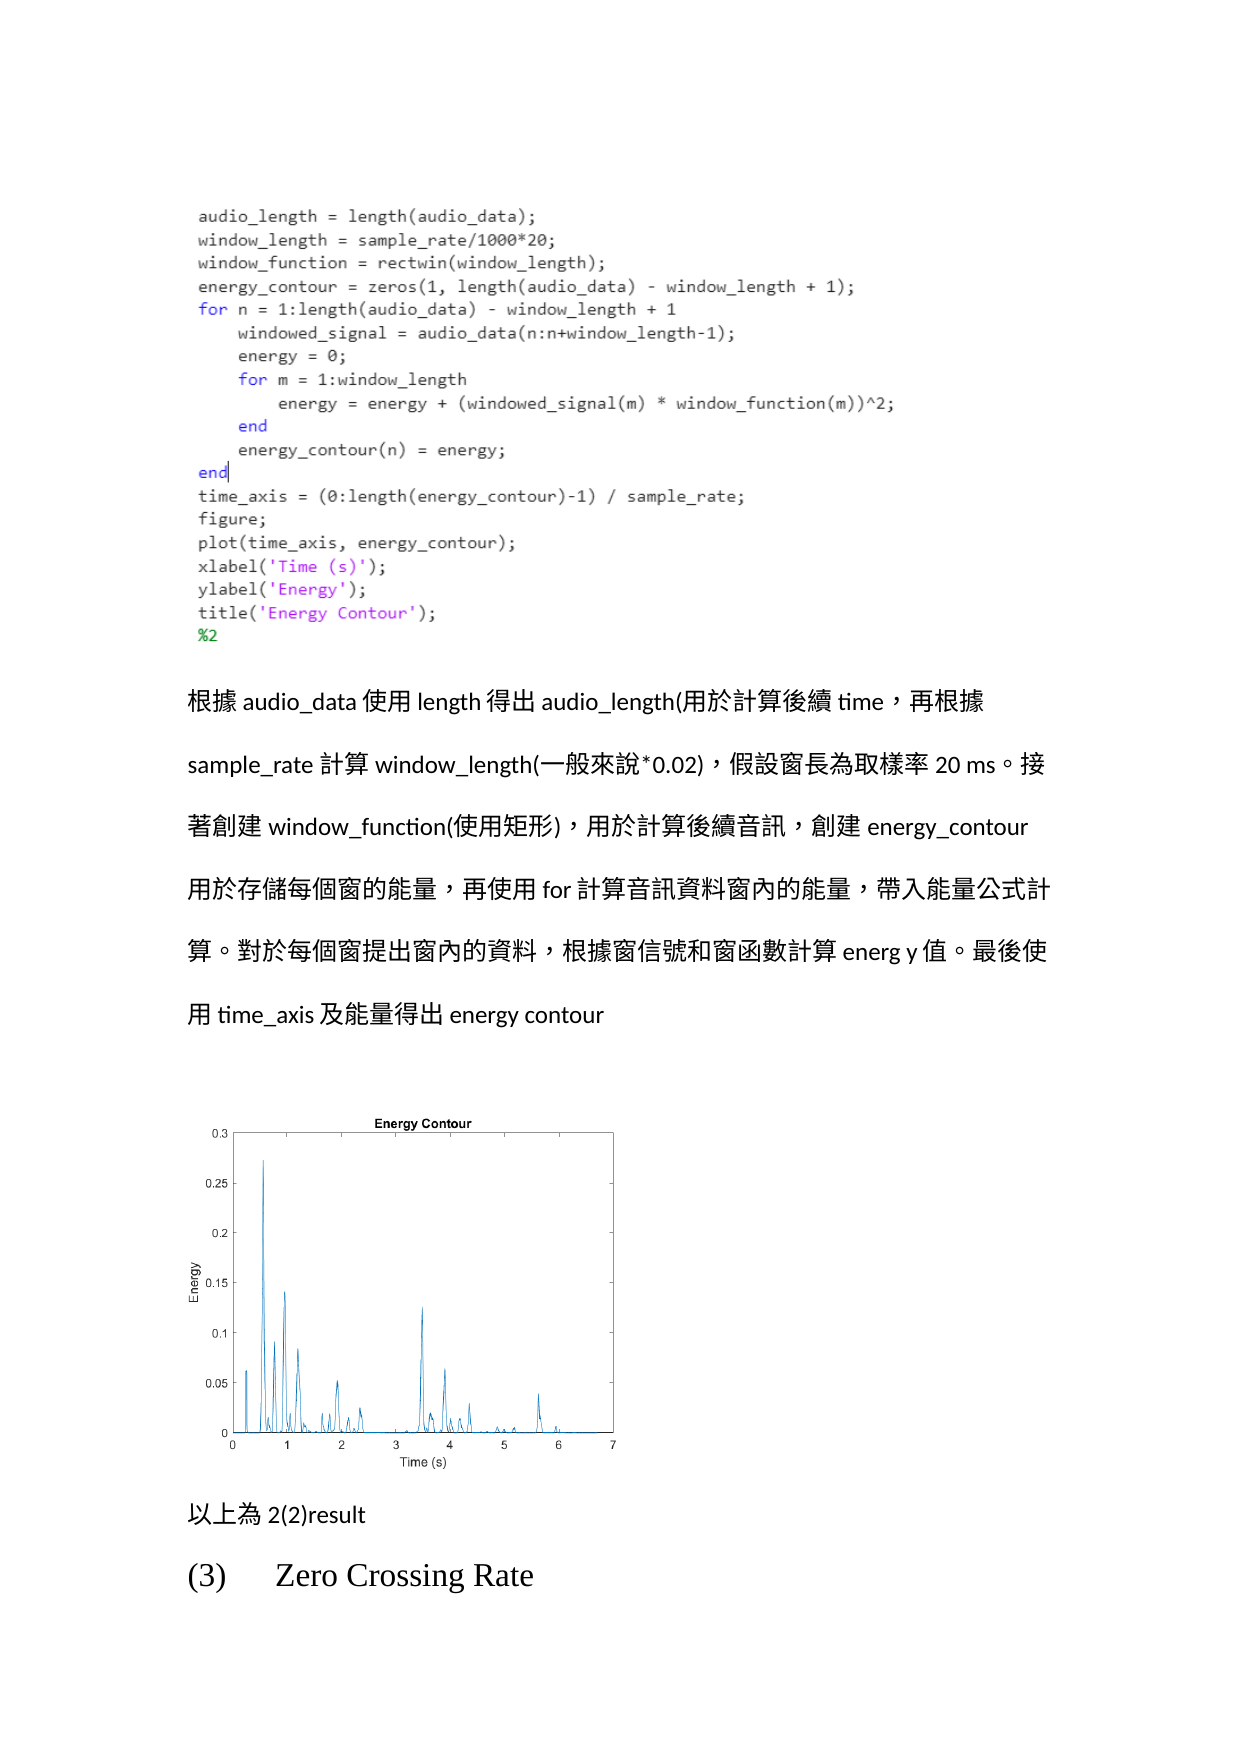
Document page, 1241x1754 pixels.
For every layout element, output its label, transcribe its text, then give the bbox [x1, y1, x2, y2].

list Zero Crossing Rate [187, 1533, 1053, 1596]
text 以上為2(2)result [187, 1471, 1053, 1533]
text 根據audio_data使用length得出audio_length(用於計算後續time，再根據 sample_rate 計算 window_length(一般來說*0.02)，假設窗長為取樣率 20 ms。接著創建 window_function(使用矩形)，用於計算後續音訊，創建 energy_contour用於存儲每個窗的能量，再使用for計算音訊資料窗內的能量，帶入能量公式計算。對於每個窗提出窗內的資料，根據窗信號和窗函數計算energ y值。最後使用time_axis及能量得出energy contour [187, 658, 1053, 1033]
